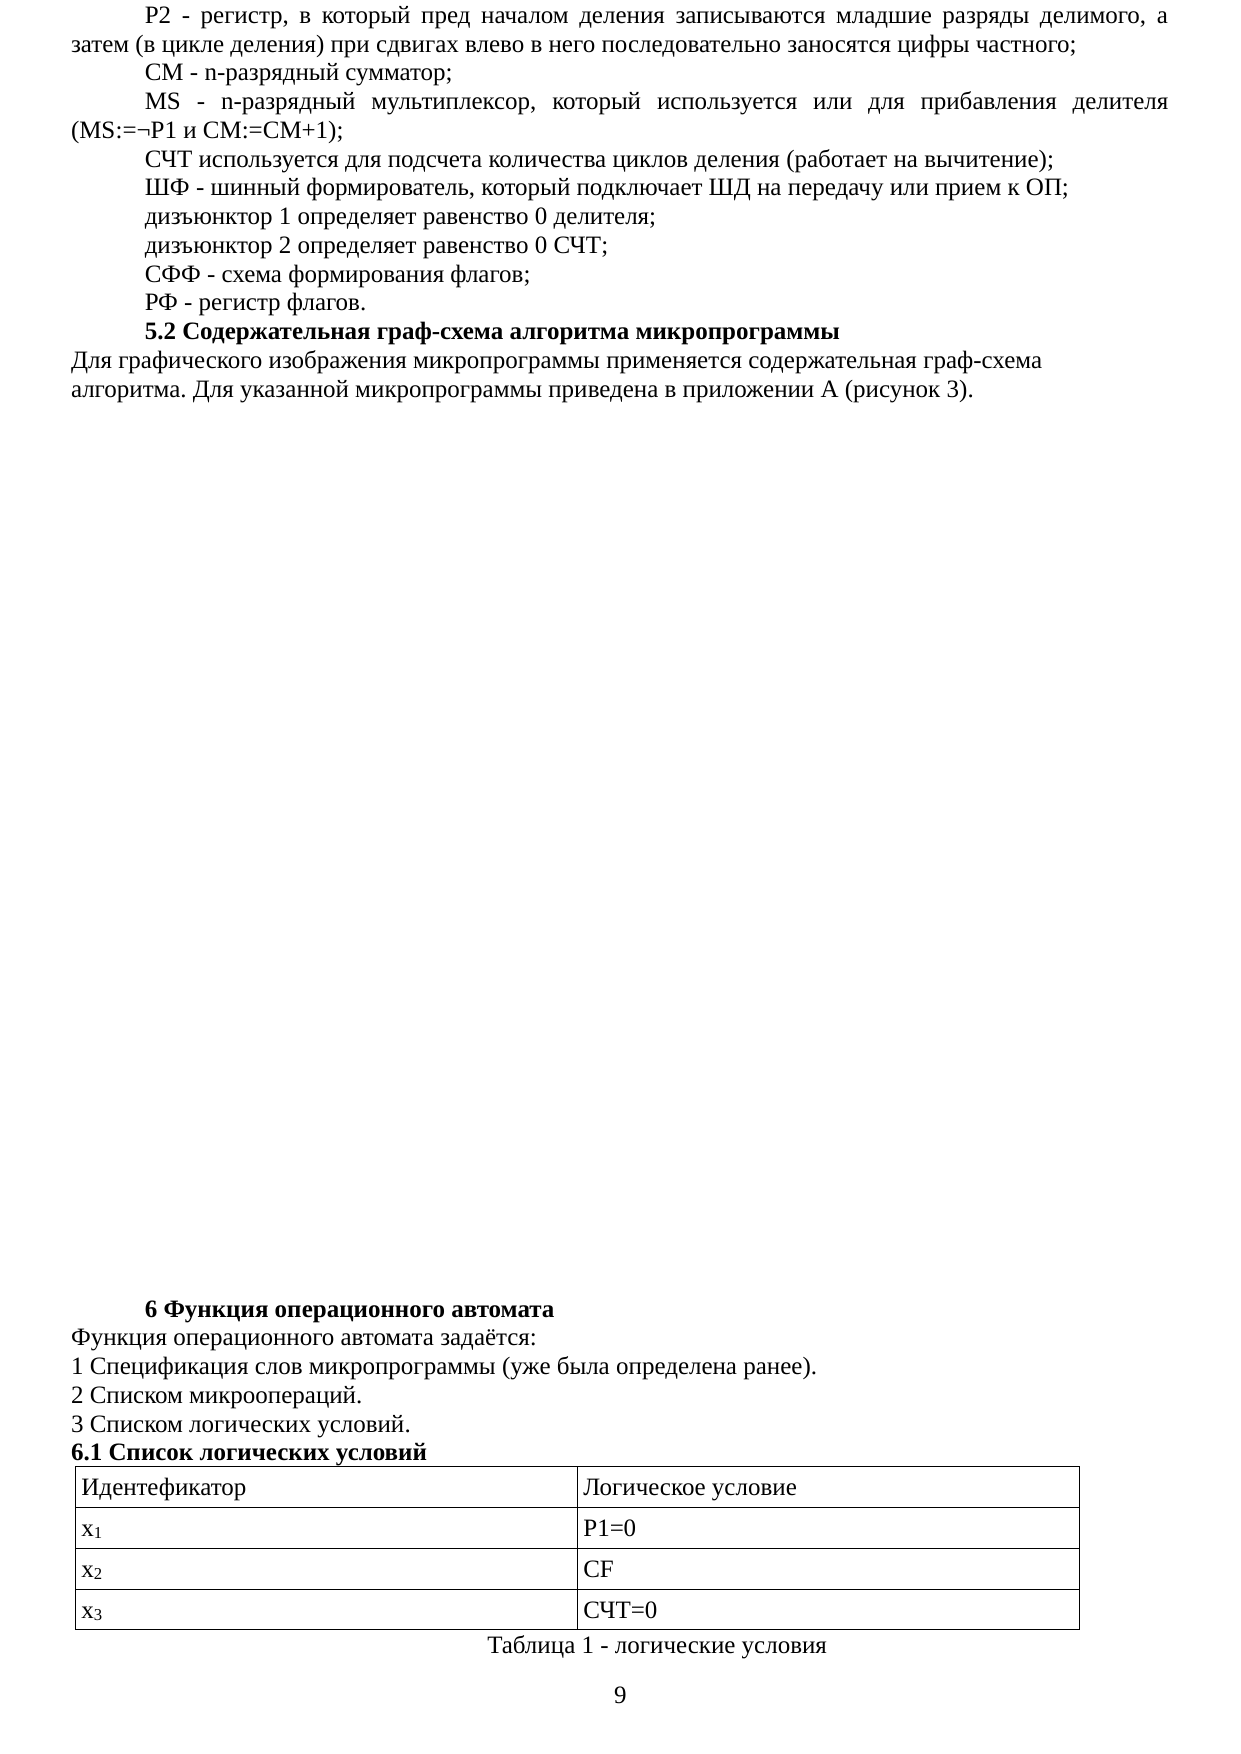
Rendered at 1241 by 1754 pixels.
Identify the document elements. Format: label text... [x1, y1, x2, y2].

text Таблица 1 - логические условия [71, 1630, 1169, 1658]
text Р2 - регистр, в который пред началом деления записываются младшие разряды делимого, а затем (в цикле деления) при сдвигах влево в него последовательно заносятся цифры частного; [71, 0, 1169, 57]
text алгоритма. Для указанной микропрограммы приведена в приложении А (рисунок 3). [71, 374, 1169, 402]
text дизъюнктор 1 определяет равенство 0 делителя; [71, 201, 1169, 230]
table_cell x2 [76, 1549, 577, 1588]
text 3 Списком логических условий. [71, 1409, 1169, 1437]
table_cell x1 [76, 1508, 577, 1548]
table_cell CF [578, 1549, 1079, 1588]
text MS - n-разрядный мультиплексор, который используется или для прибавления делителя (MS:=¬P1 и СМ:=СМ+1); [71, 86, 1169, 144]
table_cell x3 [76, 1590, 577, 1629]
text 6 Функция операционного автомата [71, 1294, 1169, 1322]
text 5.2 Содержательная граф-схема алгоритма микропрограммы [71, 316, 1169, 345]
text СМ - n-разрядный сумматор; [71, 57, 1169, 86]
text ШФ - шинный формирователь, который подключает ШД на передачу или прием к ОП; [71, 172, 1169, 201]
text СФФ - схема формирования флагов; [71, 259, 1169, 287]
table_header Идентефикатор [76, 1467, 577, 1507]
table_cell Р1=0 [578, 1508, 1079, 1548]
text Для графического изображения микропрограммы применяется содержательная граф-схема [71, 345, 1169, 374]
text РФ - регистр флагов. [71, 287, 1169, 316]
table_header Логическое условие [578, 1467, 1079, 1507]
text 1 Спецификация слов микропрограммы (уже была определена ранее). [71, 1351, 1169, 1380]
text дизъюнктор 2 определяет равенство 0 СЧТ; [71, 230, 1169, 259]
text СЧТ используется для подсчета количества циклов деления (работает на вычитение); [71, 144, 1169, 172]
table_cell СЧТ=0 [578, 1590, 1079, 1629]
text 6.1 Список логических условий [71, 1437, 1169, 1466]
text 2 Списком микроопераций. [71, 1380, 1169, 1409]
text Функция операционного автомата задаётся: [71, 1322, 1169, 1351]
